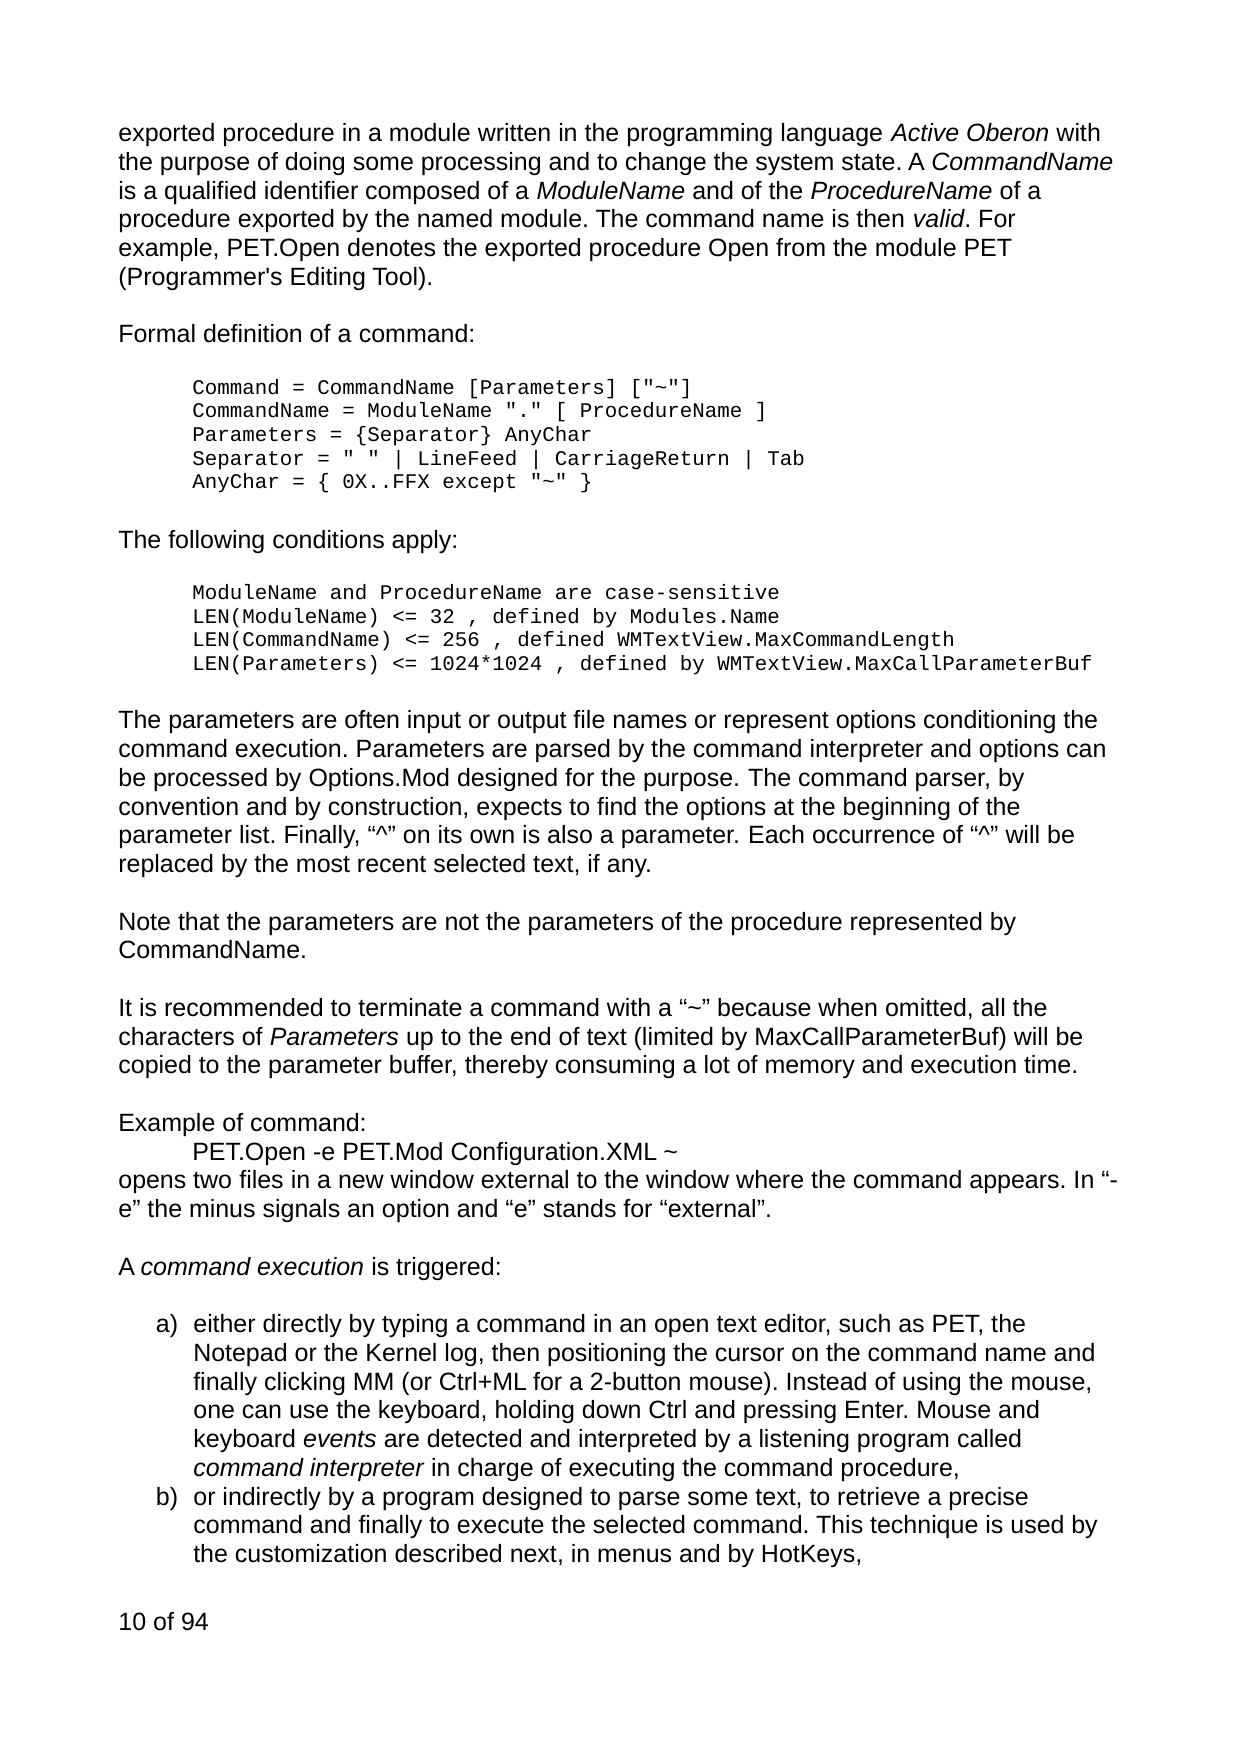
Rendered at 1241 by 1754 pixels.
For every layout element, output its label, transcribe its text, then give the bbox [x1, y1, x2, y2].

text LEN(CommandName) <= 256 , defined WMTextView.MaxCommandLength [192, 629, 1122, 653]
text Example of command: [118, 1108, 1122, 1137]
text PET.Open -e PET.Mod Configuration.XML ~ [192, 1137, 1122, 1165]
text Note that the parameters are not the parameters of the procedure represented by CommandName. [118, 907, 1122, 964]
list either directly by typing a command in an open text editor, such as PET, the Notepad or the Kernel log, then positioning the cursor on the command name and finally clicking MM (or Ctrl+ML for a 2-button mouse). Instead of using the mouse, one can use the keyboard, holding down Ctrl and pressing Enter. Mouse and keyboard events are detected and interpreted by a listening program called command interpreter in charge of executing the command procedure, [156, 1309, 1122, 1482]
text Parameters = {Separator} AnyChar [192, 424, 1122, 448]
text It is recommended to terminate a command with a “~” because when omitted, all the characters of Parameters up to the end of text (limited by MaxCallParameterBuf) will be copied to the parameter buffer, thereby consuming a lot of memory and execution time. [118, 993, 1122, 1079]
list or indirectly by a program designed to parse some text, to retrieve a precise command and finally to execute the selected command. This technique is used by the customization described next, in menus and by HotKeys, [156, 1482, 1122, 1568]
text ModuleName and ProcedureName are case-sensitive [192, 582, 1122, 606]
text LEN(Parameters) <= 1024*1024 , defined by WMTextView.MaxCallParameterBuf [192, 653, 1122, 677]
text A command execution is triggered: [118, 1252, 1122, 1280]
text The parameters are often input or output file names or represent options conditioning the command execution. Parameters are parsed by the command interpreter and options can be processed by Options.Mod designed for the purpose. The command parser, by convention and by construction, expects to find the options at the beginning of the parameter list. Finally, “^” on its own is also a parameter. Each occurrence of “^” will be replaced by the most recent selected text, if any. [118, 705, 1122, 878]
text LEN(ModuleName) <= 32 , defined by Modules.Name [192, 606, 1122, 629]
text AnyChar = { 0X..FFX except "~" } [192, 471, 1122, 495]
text Command = CommandName [Parameters] ["~"] [192, 377, 1122, 401]
text exported procedure in a module written in the programming language Active Oberon with the purpose of doing some processing and to change the system state. A CommandName is a qualified identifier composed of a ModuleName and of the ProcedureName of a procedure exported by the named module. The command name is then valid. For example, PET.Open denotes the exported procedure Open from the module PET (Programmer's Editing Tool). [118, 118, 1122, 291]
text Formal definition of a command: [118, 319, 1122, 348]
text CommandName = ModuleName "." [ ProcedureName ] [192, 401, 1122, 424]
text The following conditions apply: [118, 524, 1122, 553]
text Separator = " " | LineFeed | CarriageReturn | Tab [192, 448, 1122, 471]
text opens two files in a new window external to the window where the command appears. In “-e” the minus signals an option and “e” stands for “external”. [118, 1165, 1122, 1223]
